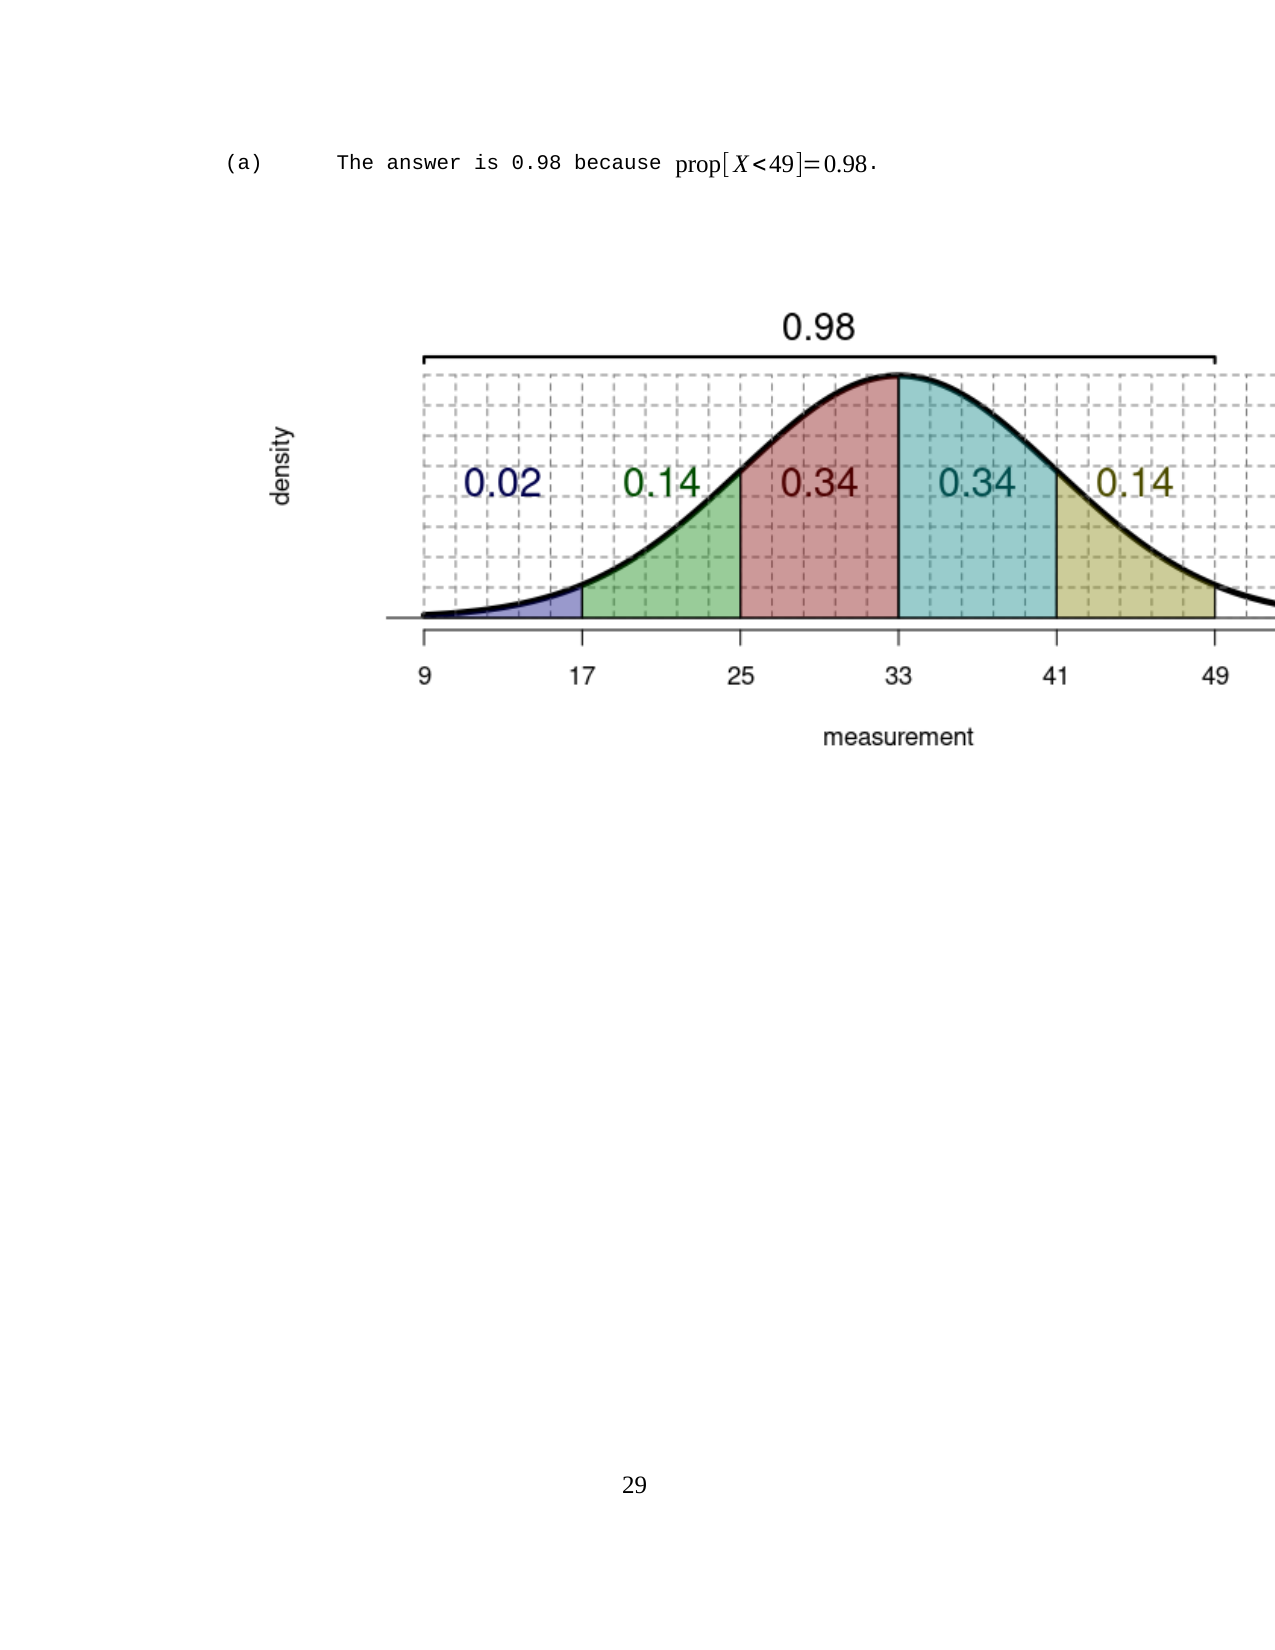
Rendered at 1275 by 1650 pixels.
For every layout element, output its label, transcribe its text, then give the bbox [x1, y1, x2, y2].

list The answer is 0.98 because . [225, 150, 1125, 791]
picture [262, 178, 1275, 785]
